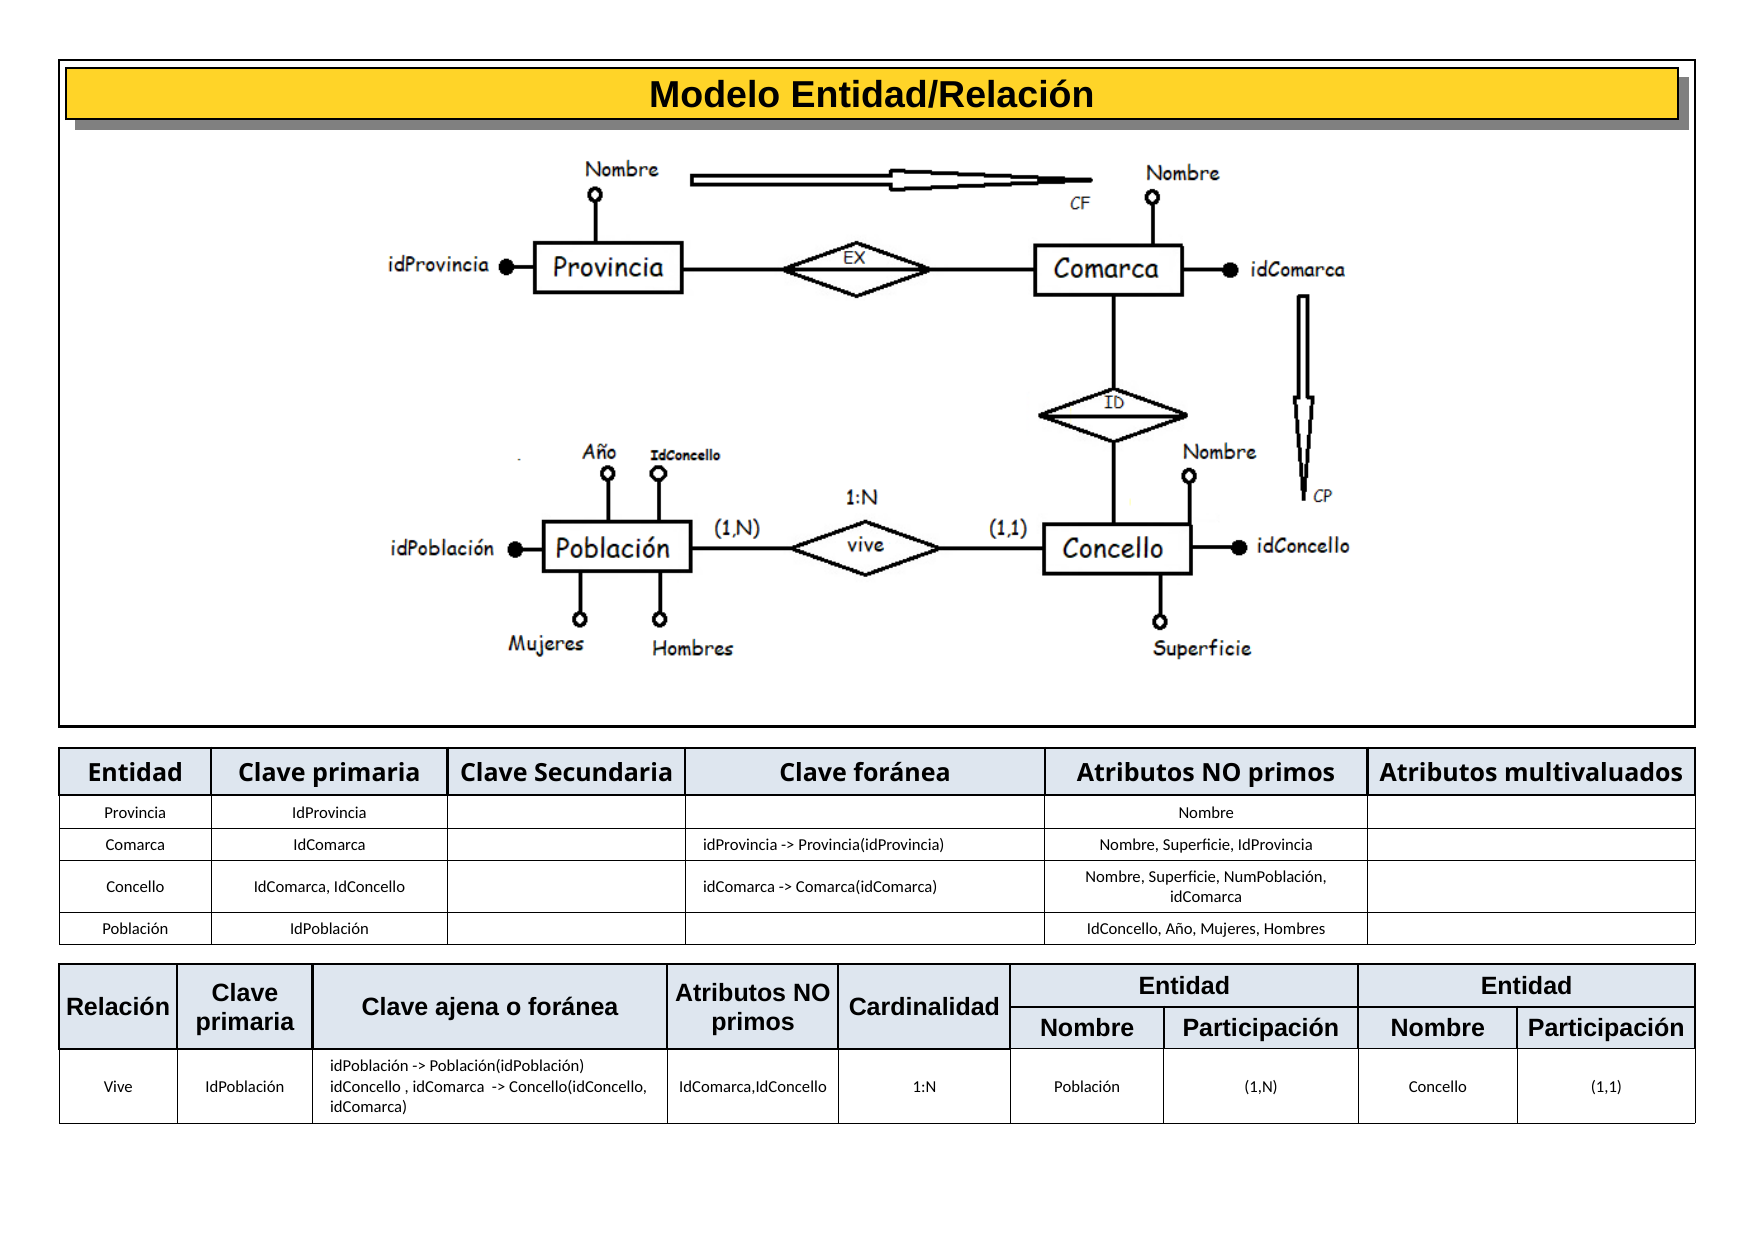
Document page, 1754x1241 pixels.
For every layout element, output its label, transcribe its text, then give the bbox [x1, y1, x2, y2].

table_cell [448, 796, 685, 828]
table_cell (1,N) [1164, 1049, 1358, 1122]
table_header Clave foránea [686, 749, 1044, 794]
table_cell [1368, 913, 1695, 944]
table_cell Nombre, Superficie, IdProvincia [1045, 829, 1367, 860]
table_cell Población [1011, 1049, 1163, 1122]
table_cell [1368, 861, 1695, 912]
table_cell Nombre [1359, 1008, 1516, 1048]
table_cell IdComarca,IdConcello [668, 1050, 838, 1122]
table_cell IdPoblación [178, 1050, 312, 1122]
table_header Clave primaria [178, 965, 311, 1048]
table_cell IdPoblación [212, 913, 447, 944]
table_cell Concello [60, 861, 211, 912]
table_cell IdConcello, Año, Mujeres, Hombres [1045, 913, 1367, 944]
table_header Clave primaria [212, 749, 446, 794]
table_header Atributos NO primos [668, 965, 837, 1048]
table_header Modelo Entidad/Relación [60, 61, 1694, 136]
table_cell Población [60, 913, 211, 944]
table_header Entidad [1011, 965, 1357, 1006]
table_header Entidad [60, 749, 210, 794]
table_cell Nombre, Superficie, NumPoblación, idComarca [1045, 861, 1367, 912]
table_cell idComarca -> Comarca(idComarca) [686, 861, 1044, 912]
table_cell Participación [1165, 1008, 1357, 1048]
table_header Cardinalidad [839, 965, 1009, 1048]
table_cell IdComarca, IdConcello [212, 861, 447, 912]
table_header Clave ajena o foránea [314, 965, 666, 1048]
table_cell [448, 829, 685, 860]
table_cell Concello [1359, 1049, 1517, 1122]
table_header Atributos NO primos [1046, 749, 1366, 794]
table_cell [686, 913, 1044, 944]
table_cell [448, 861, 685, 912]
table_cell [1368, 829, 1695, 860]
table_cell Comarca [60, 829, 211, 860]
table_cell Participación [1518, 1008, 1694, 1048]
table_cell Nombre [1045, 796, 1367, 828]
table_cell [448, 913, 685, 944]
table_header Atributos multivaluados [1369, 749, 1694, 794]
table_cell Provincia [60, 796, 211, 828]
table_cell IdProvincia [212, 796, 447, 828]
table_cell Vive [60, 1050, 177, 1122]
table_cell (1,1) [1518, 1049, 1695, 1122]
table_cell [1368, 796, 1695, 828]
table_cell Nombre [1011, 1008, 1163, 1048]
picture [371, 141, 1383, 691]
table_header Clave Secundaria [449, 749, 684, 794]
table_header Relación [60, 965, 176, 1048]
table_cell IdComarca [212, 829, 447, 860]
table_cell [60, 136, 1694, 725]
table_cell [686, 796, 1044, 828]
table_cell idPoblación -> Población(idPoblación) idConcello , idComarca -> Concello(idConcello, idComarca) [313, 1050, 667, 1122]
table_header Entidad [1359, 965, 1694, 1006]
table_cell 1:N [839, 1050, 1010, 1122]
table_cell idProvincia -> Provincia(idProvincia) [686, 829, 1044, 860]
